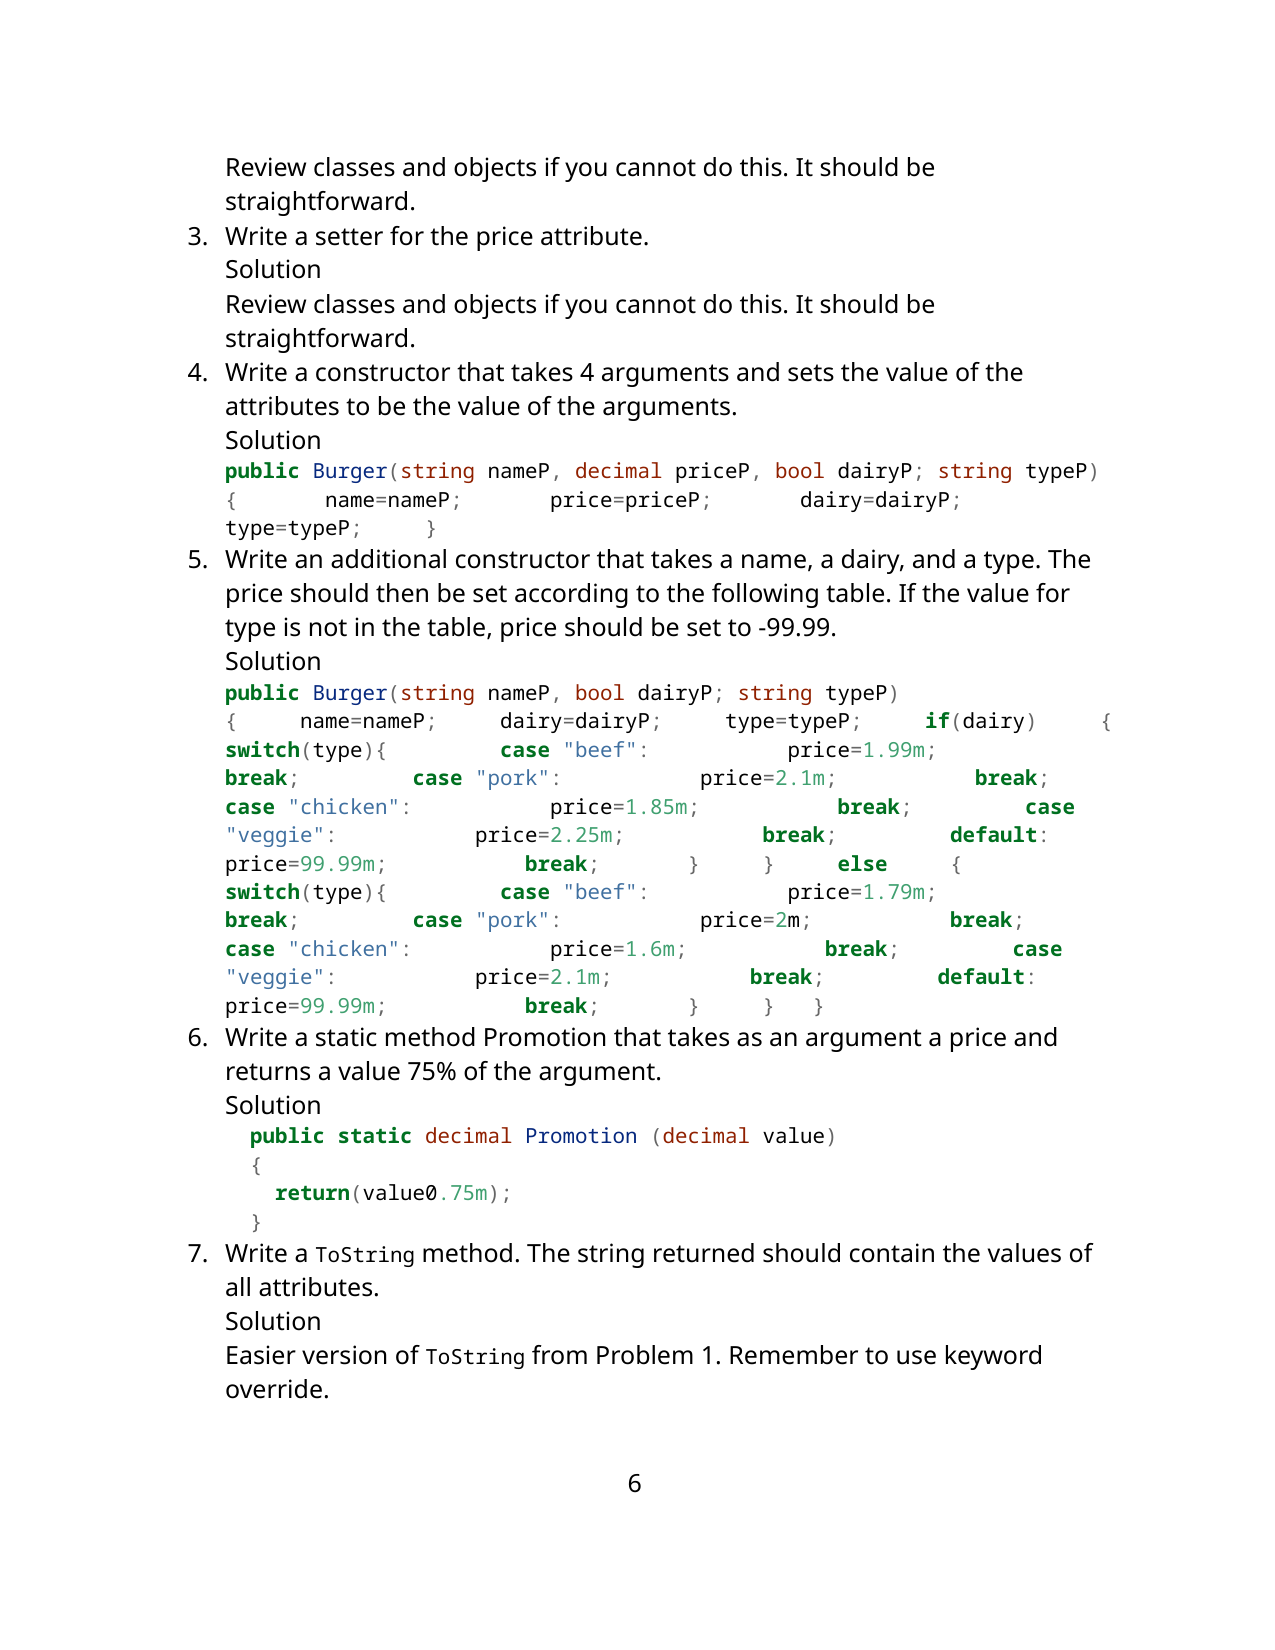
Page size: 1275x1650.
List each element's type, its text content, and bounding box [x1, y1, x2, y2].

list Easier version of ToString from Problem 1. Remember to use keyword override. [187, 1337, 1125, 1406]
list } [187, 1207, 1125, 1235]
list Review classes and objects if you cannot do this. It should be straightforward. [187, 286, 1125, 354]
list public static decimal Promotion (decimal value) [187, 1122, 1125, 1150]
list Solution [187, 422, 1125, 457]
list Write a constructor that takes 4 arguments and sets the value of the attributes to be the value of the arguments. [187, 354, 1125, 422]
list public Burger(string nameP, decimal priceP, bool dairyP; string typeP) { name=nameP; price=priceP; dairy=dairyP; type=typeP; } [187, 457, 1125, 542]
list Write a static method Promotion that takes as an argument a price and returns a value 75% of the argument. [187, 1019, 1125, 1087]
list Review classes and objects if you cannot do this. It should be straightforward. [187, 150, 1125, 218]
list Write a setter for the price attribute. [187, 218, 1125, 252]
list Solution [187, 1303, 1125, 1337]
list public Burger(string nameP, bool dairyP; string typeP) { name=nameP; dairy=dairyP; type=typeP; if(dairy) { switch(type){ case "beef": price=1.99m; break; case "pork": price=2.1m; break; case "chicken": price=1.85m; break; case "veggie": price=2.25m; break; default: price=99.99m; break; } } else { switch(type){ case "beef": price=1.79m; break; case "pork": price=2m; break; case "chicken": price=1.6m; break; case "veggie": price=2.1m; break; default: price=99.99m; break; } } } [187, 678, 1125, 1019]
list return(value0.75m); [187, 1178, 1125, 1207]
list Write an additional constructor that takes a name, a dairy, and a type. The price should then be set according to the following table. If the value for type is not in the table, price should be set to -99.99. [187, 542, 1125, 644]
list Write a ToString method. The string returned should contain the values of all attributes. [187, 1235, 1125, 1303]
list Solution [187, 644, 1125, 678]
list Solution [187, 1087, 1125, 1122]
list Solution [187, 252, 1125, 286]
list { [187, 1150, 1125, 1178]
